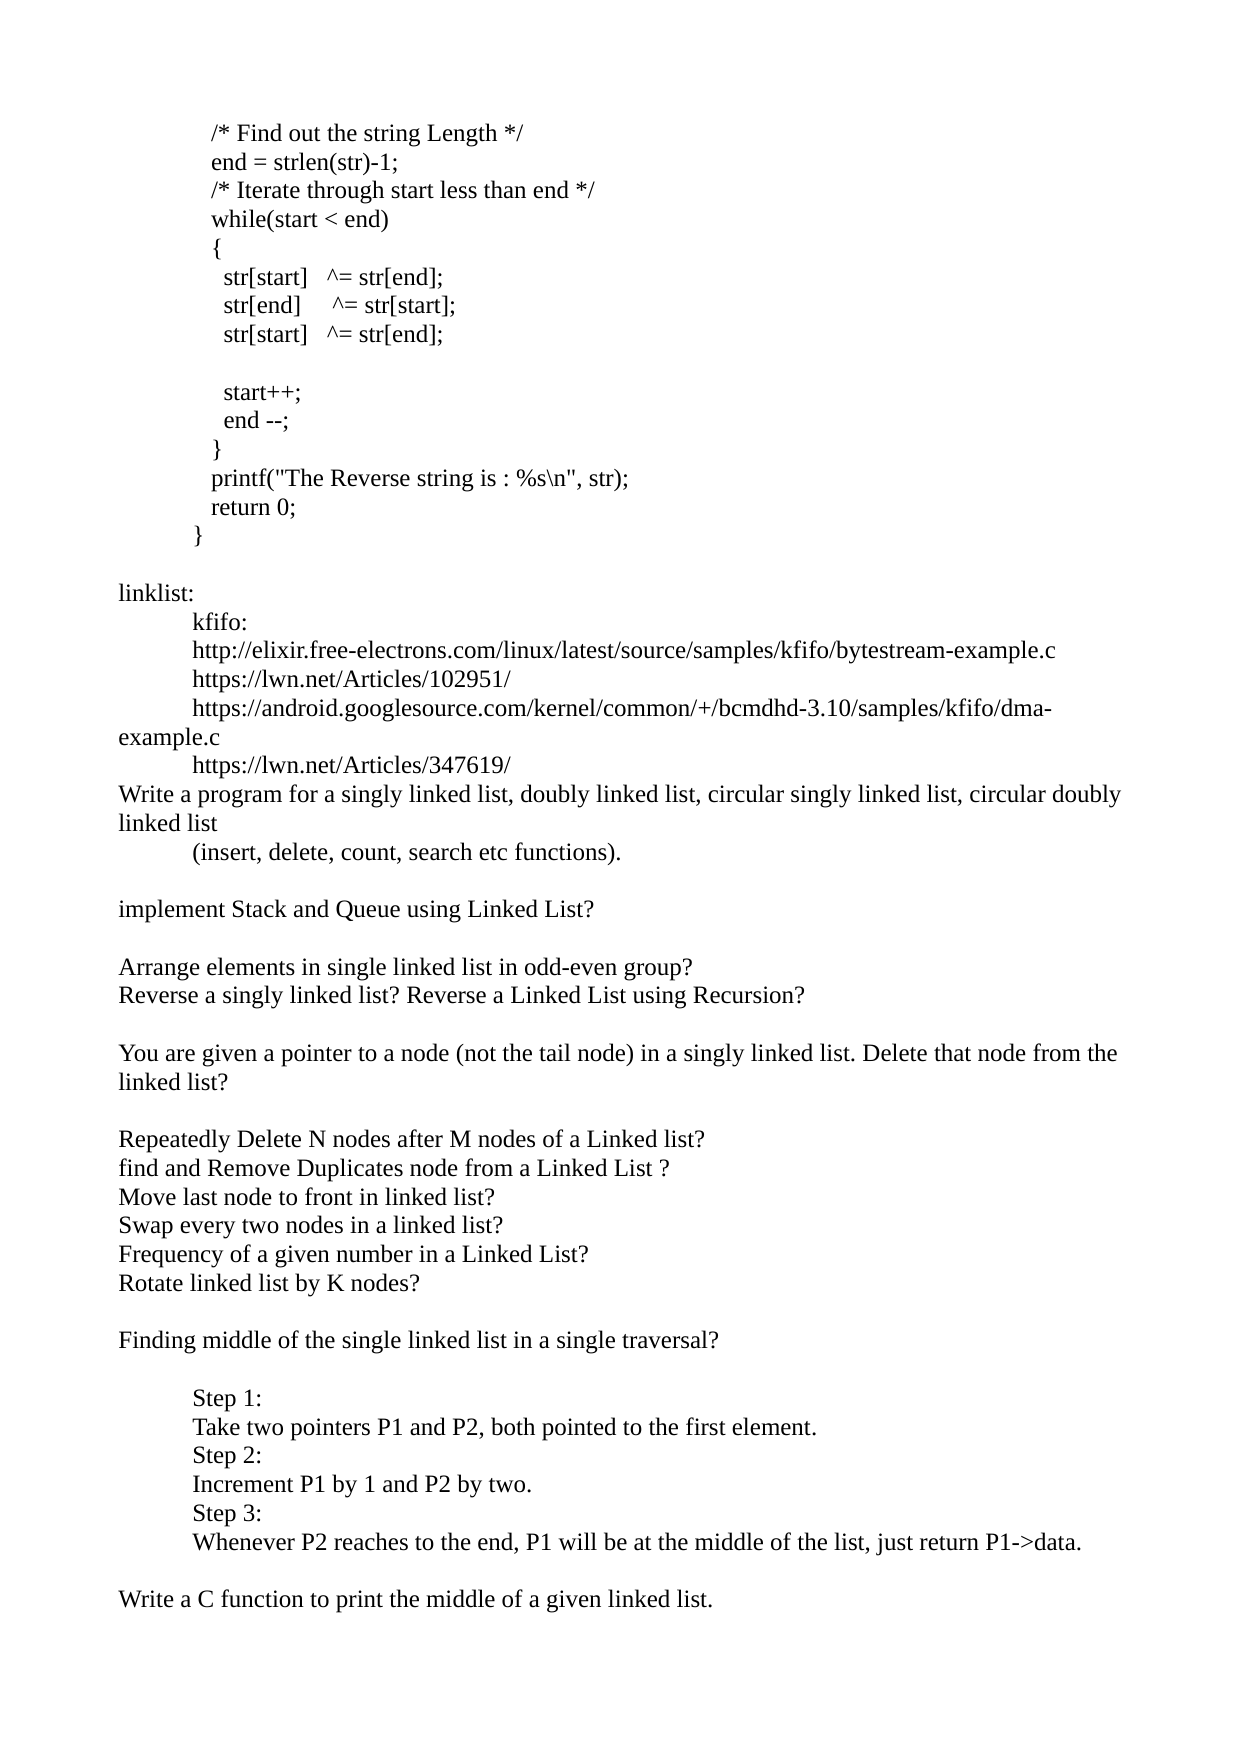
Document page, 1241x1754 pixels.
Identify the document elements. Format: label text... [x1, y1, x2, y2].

text linklist: [118, 578, 1122, 607]
text Frequency of a given number in a Linked List? [118, 1239, 1122, 1268]
text /* Iterate through start less than end */ [118, 176, 1122, 204]
text str[end] ^= str[start]; [118, 291, 1122, 319]
text Move last node to front in linked list? [118, 1182, 1122, 1211]
text (insert, delete, count, search etc functions). [118, 837, 1122, 866]
text return 0; [118, 492, 1122, 521]
text /* Find out the string Length */ [118, 118, 1122, 147]
text str[start] ^= str[end]; [118, 319, 1122, 348]
text end = strlen(str)-1; [118, 147, 1122, 176]
text str[start] ^= str[end]; [118, 262, 1122, 291]
text Step 3: [118, 1498, 1122, 1527]
text Take two pointers P1 and P2, both pointed to the first element. [118, 1412, 1122, 1441]
text kfifo: [118, 607, 1122, 636]
text start++; [118, 377, 1122, 406]
text Rotate linked list by K nodes? [118, 1268, 1122, 1297]
text Step 1: [118, 1383, 1122, 1412]
text { [118, 233, 1122, 262]
text Swap every two nodes in a linked list? [118, 1211, 1122, 1239]
text Write a program for a singly linked list, doubly linked list, circular singly linked list, circular doubly linked list [118, 779, 1122, 837]
text printf("The Reverse string is : %s\n", str); [118, 463, 1122, 492]
text http://elixir.free-electrons.com/linux/latest/source/samples/kfifo/bytestream-example.c [118, 636, 1122, 664]
text Step 2: [118, 1441, 1122, 1469]
text Increment P1 by 1 and P2 by two. [118, 1469, 1122, 1498]
text while(start < end) [118, 204, 1122, 233]
text end --; [118, 406, 1122, 434]
text You are given a pointer to a node (not the tail node) in a singly linked list. Delete that node from the linked list? [118, 1038, 1122, 1096]
text Write a C function to print the middle of a given linked list. [118, 1584, 1122, 1613]
text https://android.googlesource.com/kernel/common/+/bcmdhd-3.10/samples/kfifo/dma-example.c [118, 693, 1122, 751]
text Reverse a singly linked list? Reverse a Linked List using Recursion? [118, 981, 1122, 1009]
text } [118, 521, 1122, 549]
text Repeatedly Delete N nodes after M nodes of a Linked list? [118, 1124, 1122, 1153]
text } [118, 434, 1122, 463]
text Whenever P2 reaches to the end, P1 will be at the middle of the list, just return P1->data. [118, 1527, 1122, 1556]
text find and Remove Duplicates node from a Linked List ? [118, 1153, 1122, 1182]
text https://lwn.net/Articles/347619/ [118, 751, 1122, 779]
text Arrange elements in single linked list in odd-even group? [118, 952, 1122, 981]
text Finding middle of the single linked list in a single traversal? [118, 1326, 1122, 1354]
text implement Stack and Queue using Linked List? [118, 894, 1122, 923]
text https://lwn.net/Articles/102951/ [118, 664, 1122, 693]
